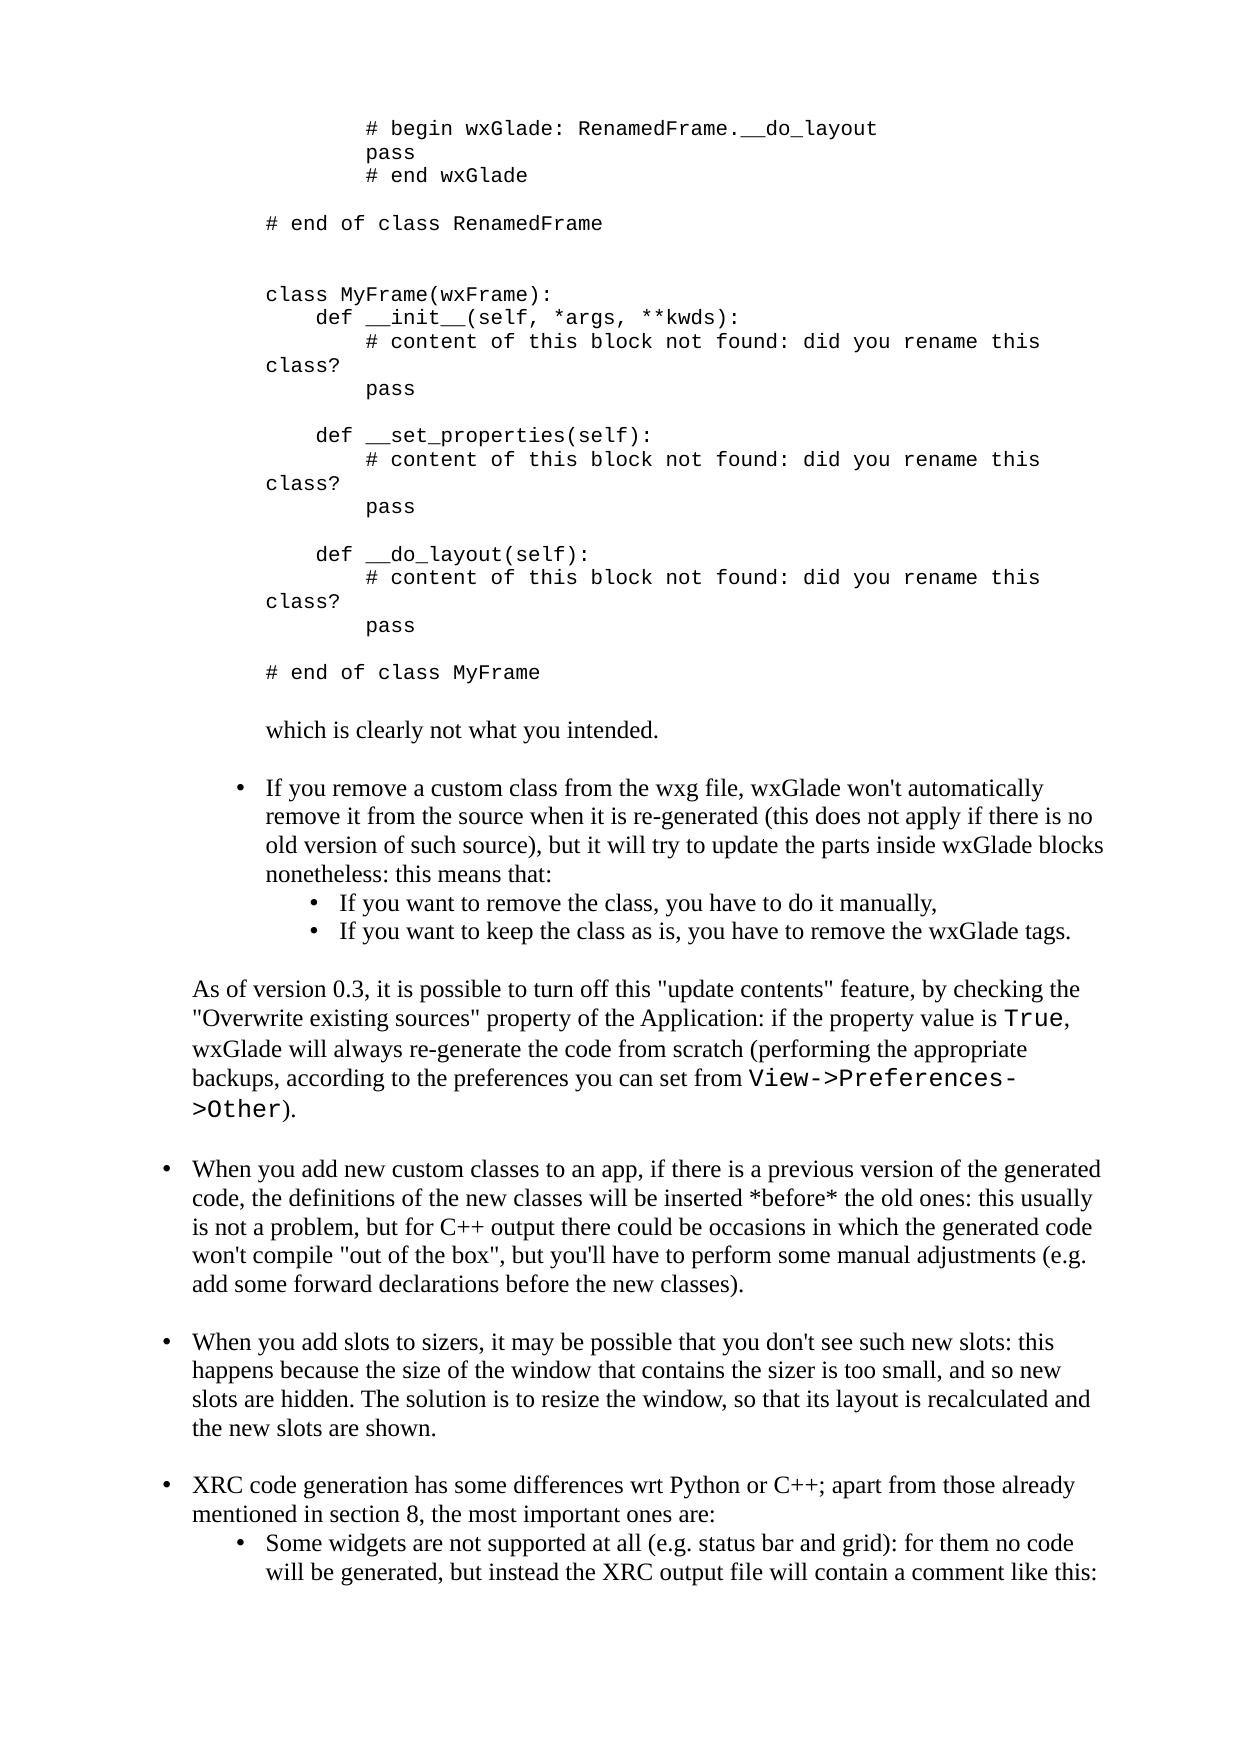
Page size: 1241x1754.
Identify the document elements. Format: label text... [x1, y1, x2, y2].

table_header # begin wxGlade: RenamedFrame.__do_layout pass # end wxGlade # end of class RenamedFrame class MyFrame(wxFrame): def __init__(self, *args, **kwds): # content of this block not found: did you rename this class? pass def __set_properties(self): # content of this block not found: did you rename this class? pass def __do_layout(self): # content of this block not found: did you rename this class? pass # end of class MyFrame which is clearly not what you intended. If you remove a custom class from the wxg file, wxGlade won't automatically remove it from the source when it is re-generated (this does not apply if there is no old version of such source), but it will try to update the parts inside wxGlade blocks nonetheless: this means that: If you want to remove the class, you have to do it manually, If you want to keep the class as is, you have to remove the wxGlade tags. As of version 0.3, it is possible to turn off this "update contents" feature, by checking the "Overwrite existing sources" property of the Application: if the property value is True, wxGlade will always re-generate the code from scratch (performing the appropriate backups, according to the preferences you can set from View->Preferences->Other). When you add new custom classes to an app, if there is a previous version of the generated code, the definitions of the new classes will be inserted *before* the old ones: this usually is not a problem, but for C++ output there could be occasions in which the generated code won't compile "out of the box", but you'll have to perform some manual adjustments (e.g. add some forward declarations before the new classes). When you add slots to sizers, it may be possible that you don't see such new slots: this happens because the size of the window that contains the sizer is too small, and so new slots are hidden. The solution is to resize the window, so that its layout is recalculated and the new slots are shown. XRC code generation has some differences wrt Python or C++; apart from those already mentioned in section 8, the most important ones are: Some widgets are not supported at all (e.g. status bar and grid): for them no code will be generated, but instead the XRC output file will contain a comment like this: [118, 118, 1110, 1615]
